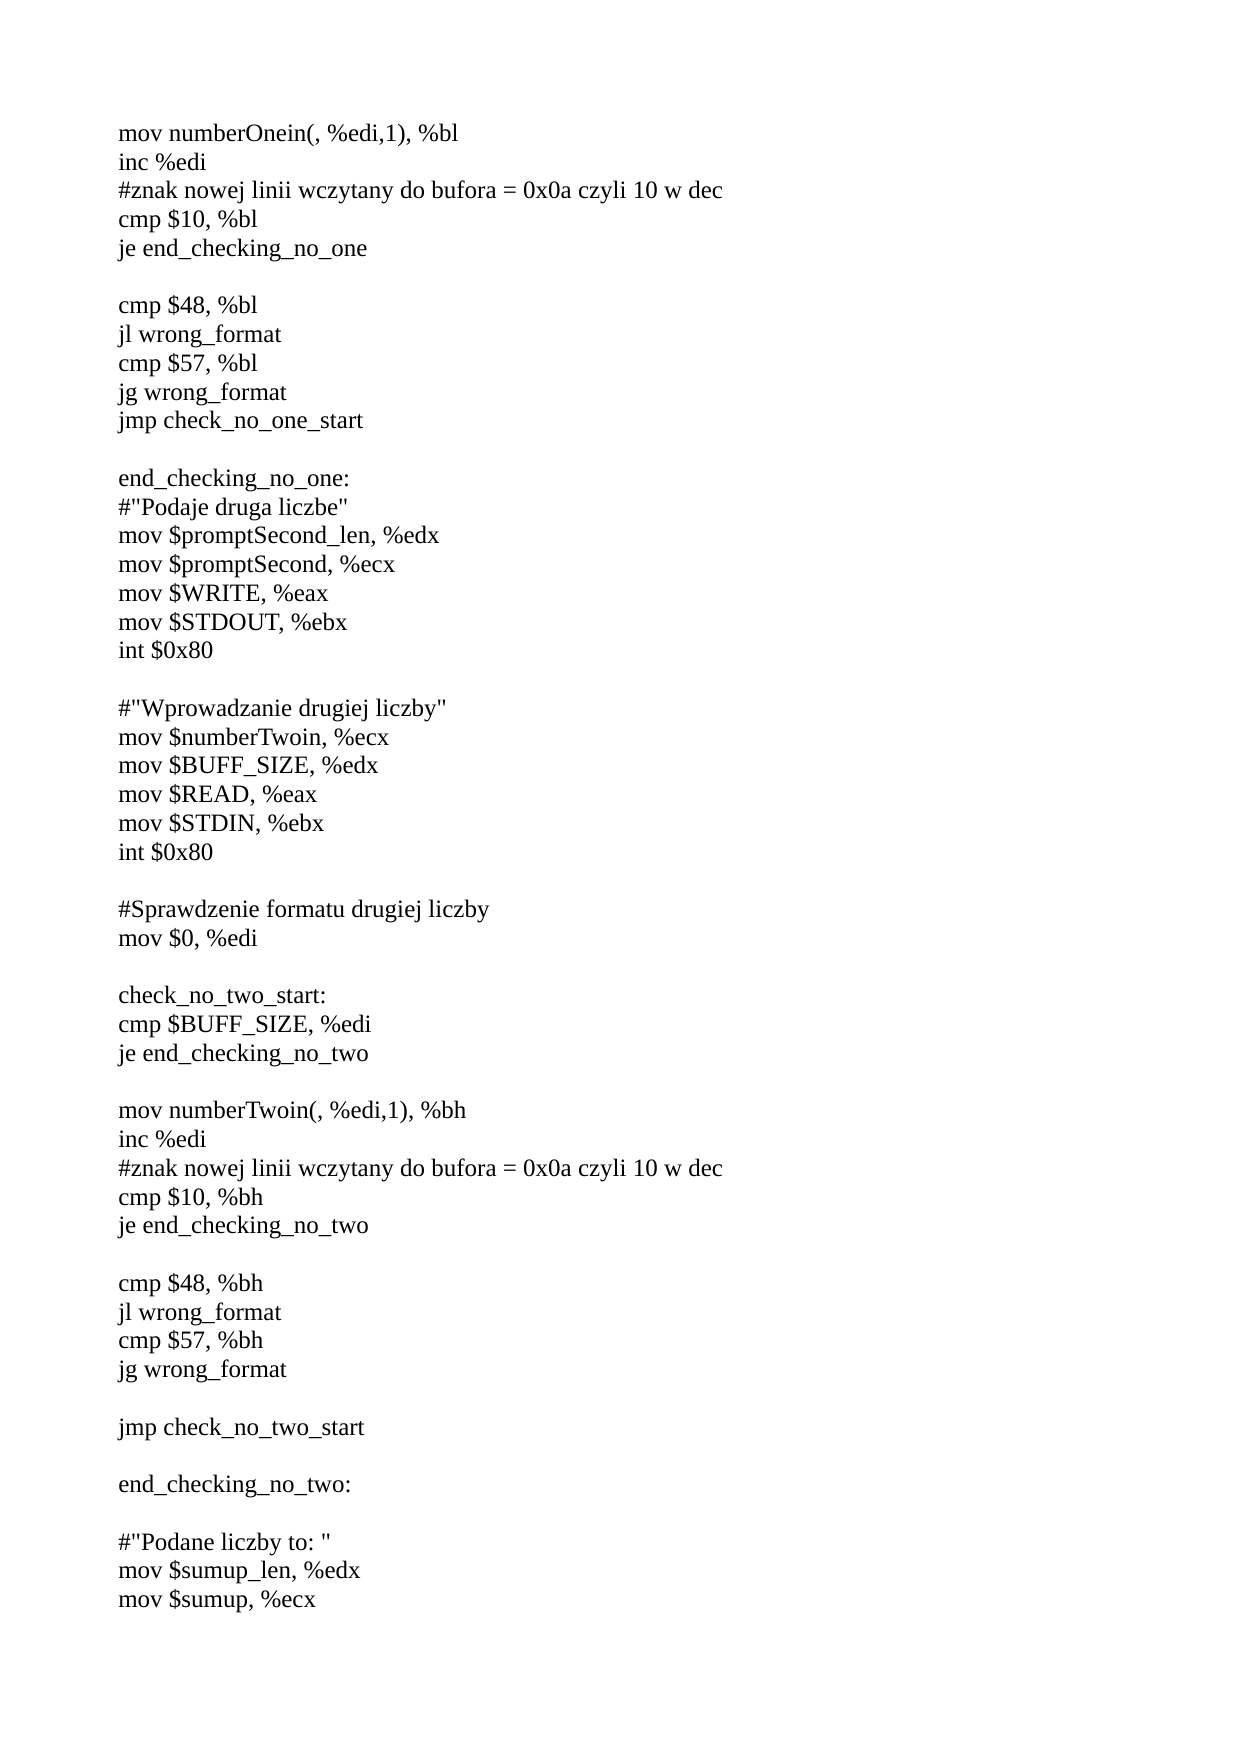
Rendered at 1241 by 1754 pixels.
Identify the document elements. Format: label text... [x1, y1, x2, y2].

text mov $BUFF_SIZE, %edx [118, 751, 1122, 779]
text je end_checking_no_two [118, 1211, 1122, 1239]
text jl wrong_format [118, 319, 1122, 348]
text #"Podaje druga liczbe" [118, 492, 1122, 521]
text #"Podane liczby to: " [118, 1527, 1122, 1556]
text mov $sumup_len, %edx [118, 1556, 1122, 1584]
text #znak nowej linii wczytany do bufora = 0x0a czyli 10 w dec [118, 176, 1122, 204]
text mov $WRITE, %eax [118, 578, 1122, 607]
text je end_checking_no_two [118, 1038, 1122, 1067]
text mov $promptSecond_len, %edx [118, 521, 1122, 549]
text mov $STDIN, %ebx [118, 808, 1122, 837]
text mov $sumup, %ecx [118, 1584, 1122, 1613]
text je end_checking_no_one [118, 233, 1122, 262]
text int $0x80 [118, 837, 1122, 866]
text mov numberOnein(, %edi,1), %bl [118, 118, 1122, 147]
text mov $READ, %eax [118, 779, 1122, 808]
text cmp $57, %bh [118, 1326, 1122, 1354]
text cmp $10, %bl [118, 204, 1122, 233]
text mov $numberTwoin, %ecx [118, 722, 1122, 751]
text jmp check_no_one_start [118, 406, 1122, 434]
text cmp $BUFF_SIZE, %edi [118, 1009, 1122, 1038]
text mov $0, %edi [118, 923, 1122, 952]
text jg wrong_format [118, 377, 1122, 406]
text cmp $48, %bh [118, 1268, 1122, 1297]
text check_no_two_start: [118, 981, 1122, 1009]
text mov $STDOUT, %ebx [118, 607, 1122, 636]
text #"Wprowadzanie drugiej liczby" [118, 693, 1122, 722]
text cmp $57, %bl [118, 348, 1122, 377]
text #znak nowej linii wczytany do bufora = 0x0a czyli 10 w dec [118, 1153, 1122, 1182]
text jl wrong_format [118, 1297, 1122, 1326]
text end_checking_no_two: [118, 1469, 1122, 1498]
text end_checking_no_one: [118, 463, 1122, 492]
text mov numberTwoin(, %edi,1), %bh [118, 1096, 1122, 1124]
text jg wrong_format [118, 1354, 1122, 1383]
text cmp $48, %bl [118, 291, 1122, 319]
text mov $promptSecond, %ecx [118, 549, 1122, 578]
text inc %edi [118, 1124, 1122, 1153]
text inc %edi [118, 147, 1122, 176]
text jmp check_no_two_start [118, 1412, 1122, 1441]
text int $0x80 [118, 636, 1122, 664]
text cmp $10, %bh [118, 1182, 1122, 1211]
text #Sprawdzenie formatu drugiej liczby [118, 894, 1122, 923]
